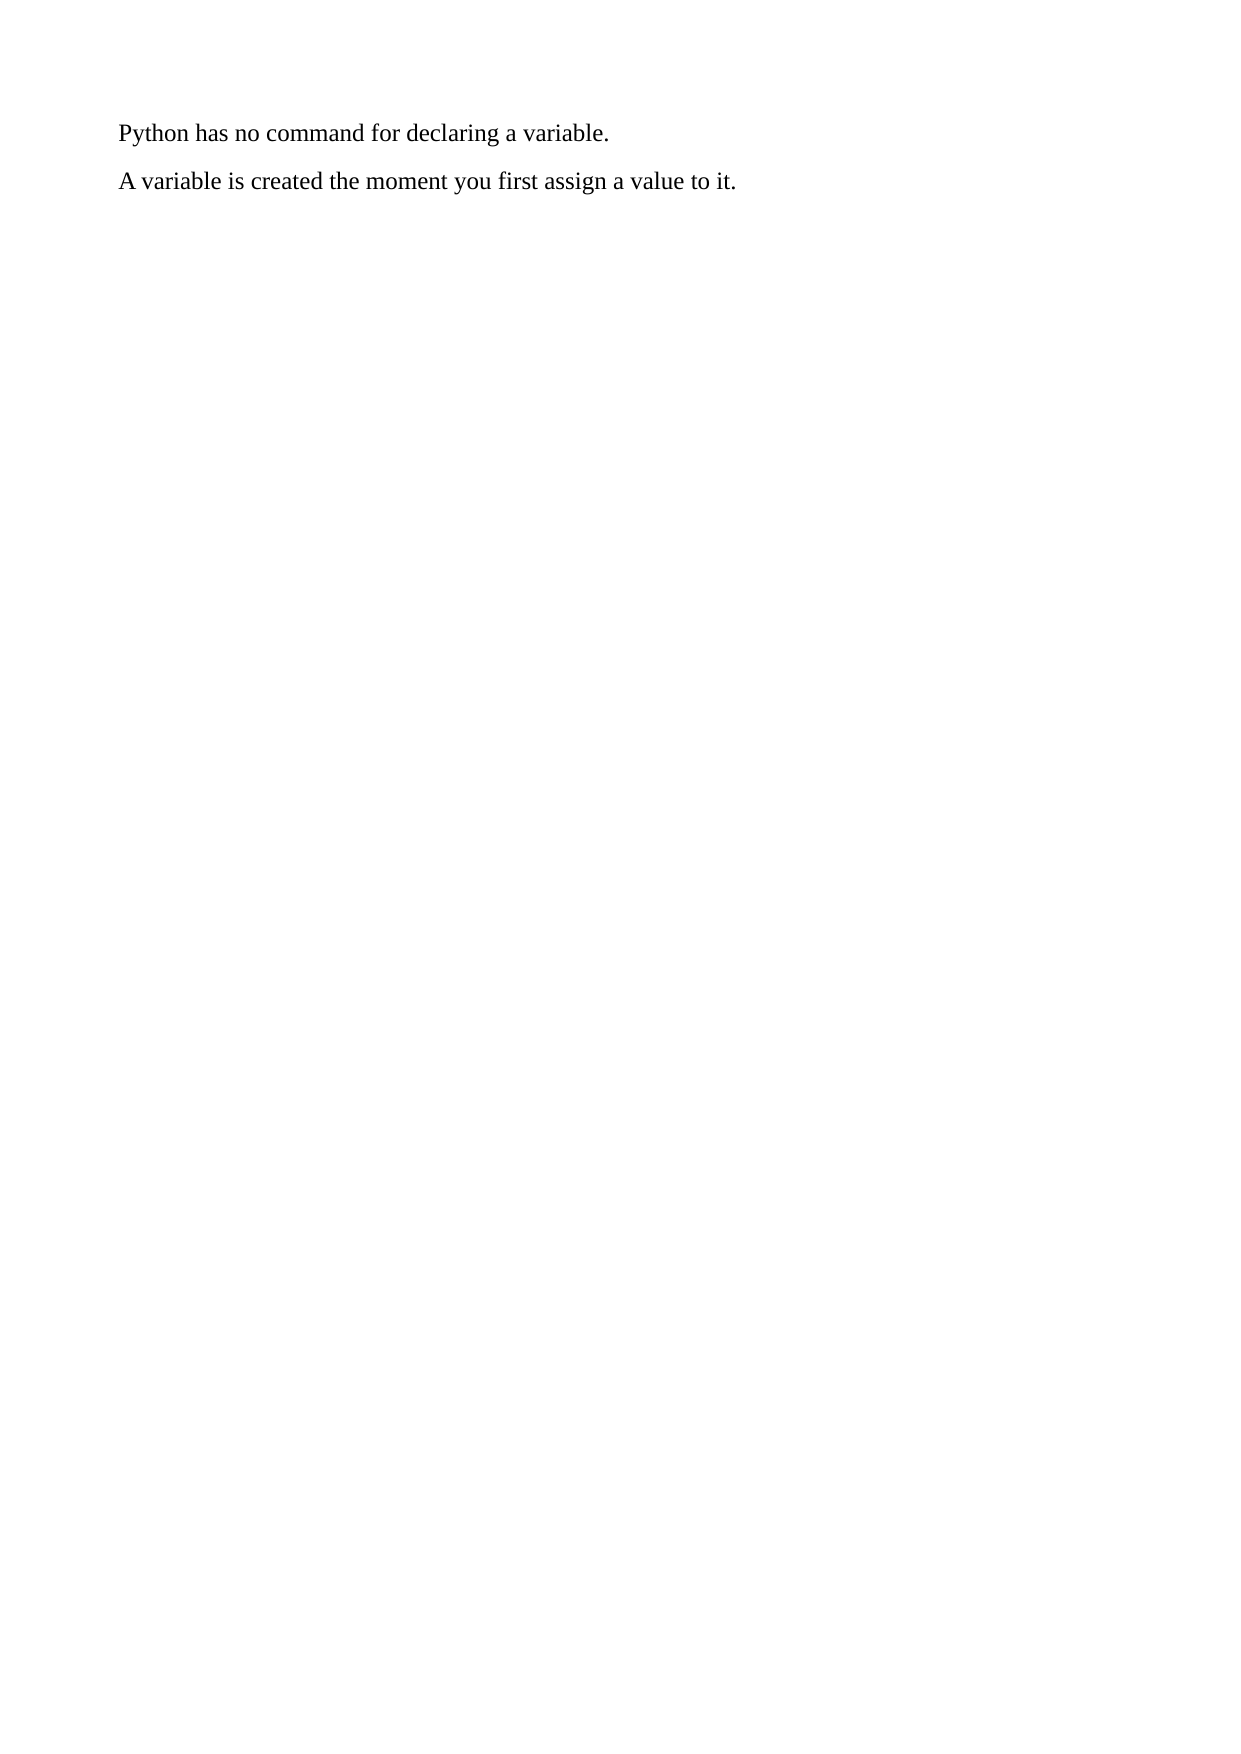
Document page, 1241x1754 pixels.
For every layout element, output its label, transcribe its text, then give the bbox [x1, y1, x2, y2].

text A variable is created the moment you first assign a value to it. [118, 166, 1122, 194]
text Python has no command for declaring a variable. [118, 118, 1122, 147]
